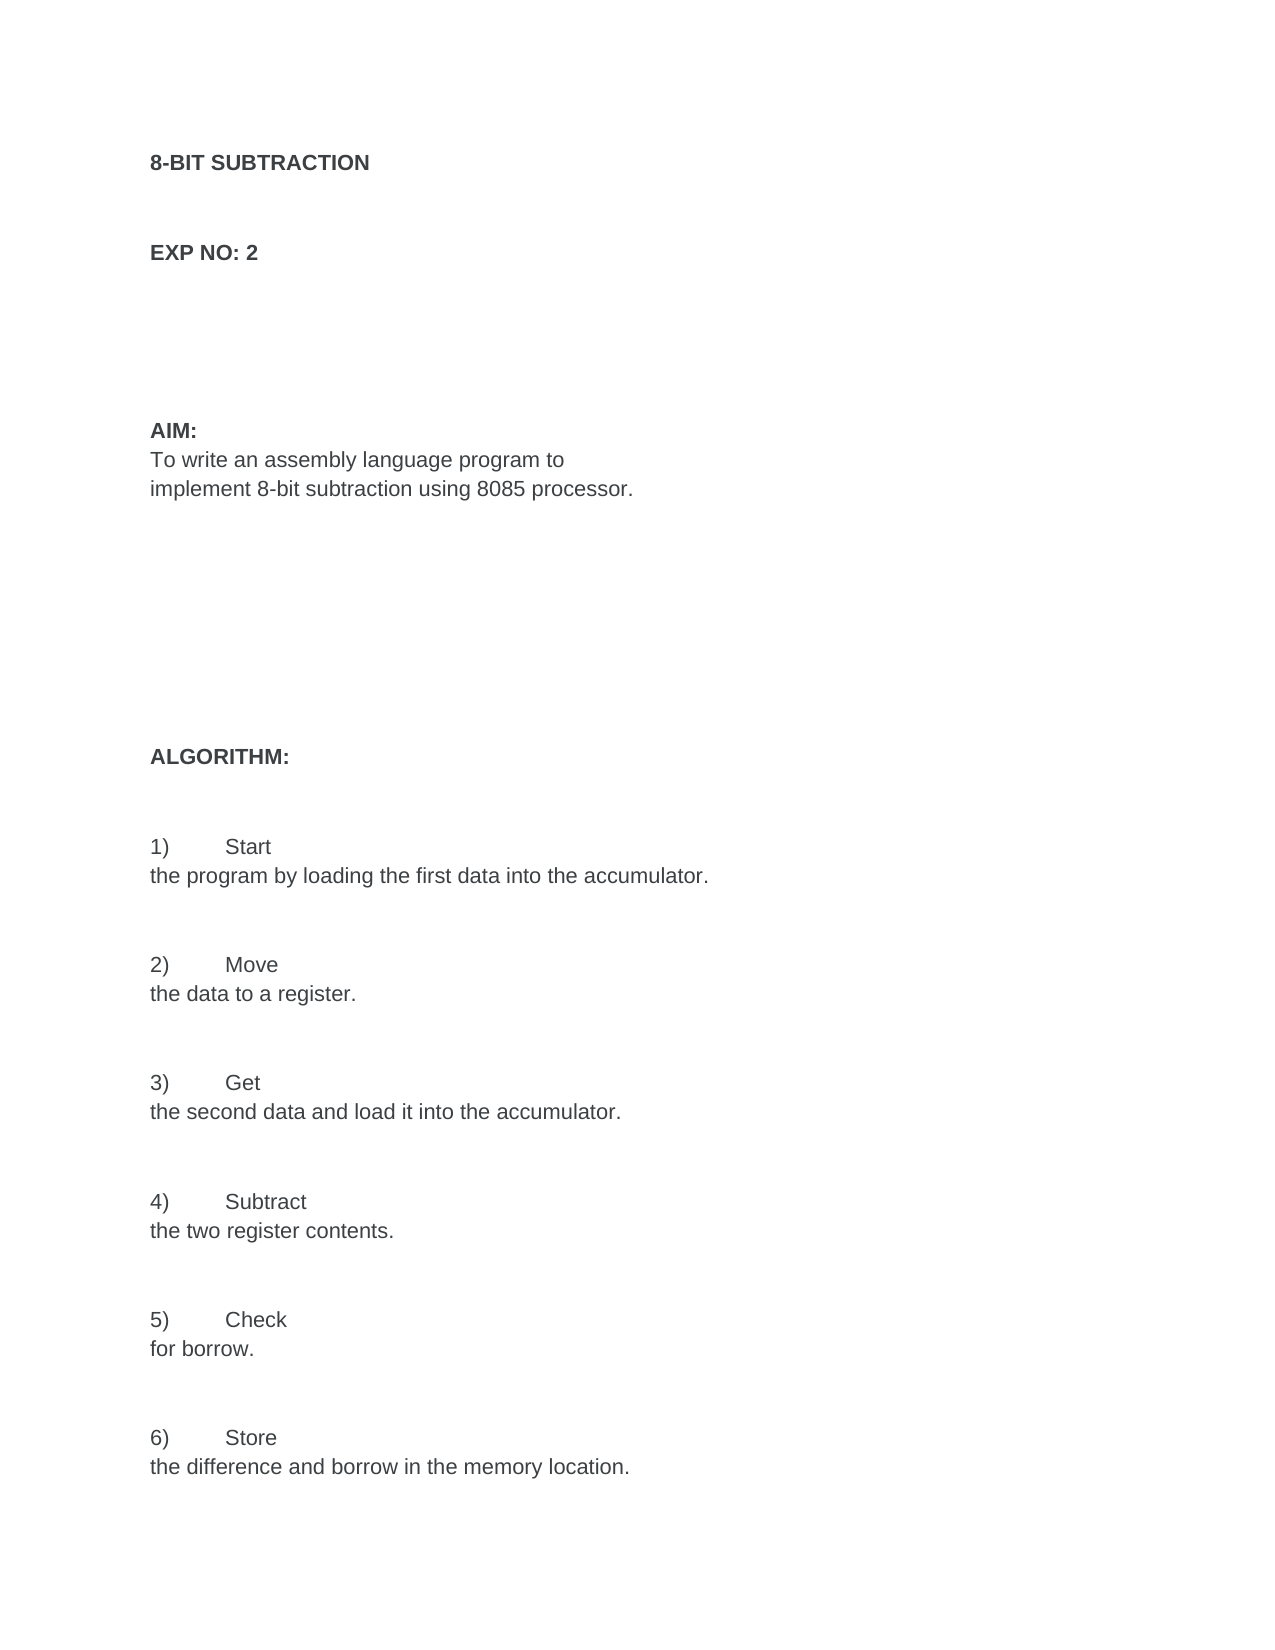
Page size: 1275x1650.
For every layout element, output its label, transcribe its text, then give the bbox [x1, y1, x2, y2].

text 1) Start [150, 833, 1125, 859]
text the second data and load it into the accumulator. [150, 1099, 1125, 1124]
text To write an assembly language program to [150, 447, 1125, 472]
text for borrow. [150, 1336, 1125, 1361]
text the difference and borrow in the memory location. [150, 1454, 1125, 1479]
text the program by loading the first data into the accumulator. [150, 862, 1125, 888]
text 8-BIT SUBTRACTION [150, 150, 1125, 175]
text EXP NO: 2 [150, 239, 1125, 264]
text the data to a register. [150, 981, 1125, 1006]
text AIM: [150, 418, 1125, 443]
text implement 8-bit subtraction using 8085 processor. [150, 476, 1125, 501]
text ALGORITHM: [150, 744, 1125, 769]
text 5) Check [150, 1307, 1125, 1332]
text 2) Move [150, 952, 1125, 977]
text 6) Store [150, 1425, 1125, 1450]
text 3) Get [150, 1070, 1125, 1095]
text 4) Subtract [150, 1188, 1125, 1214]
text the two register contents. [150, 1217, 1125, 1243]
